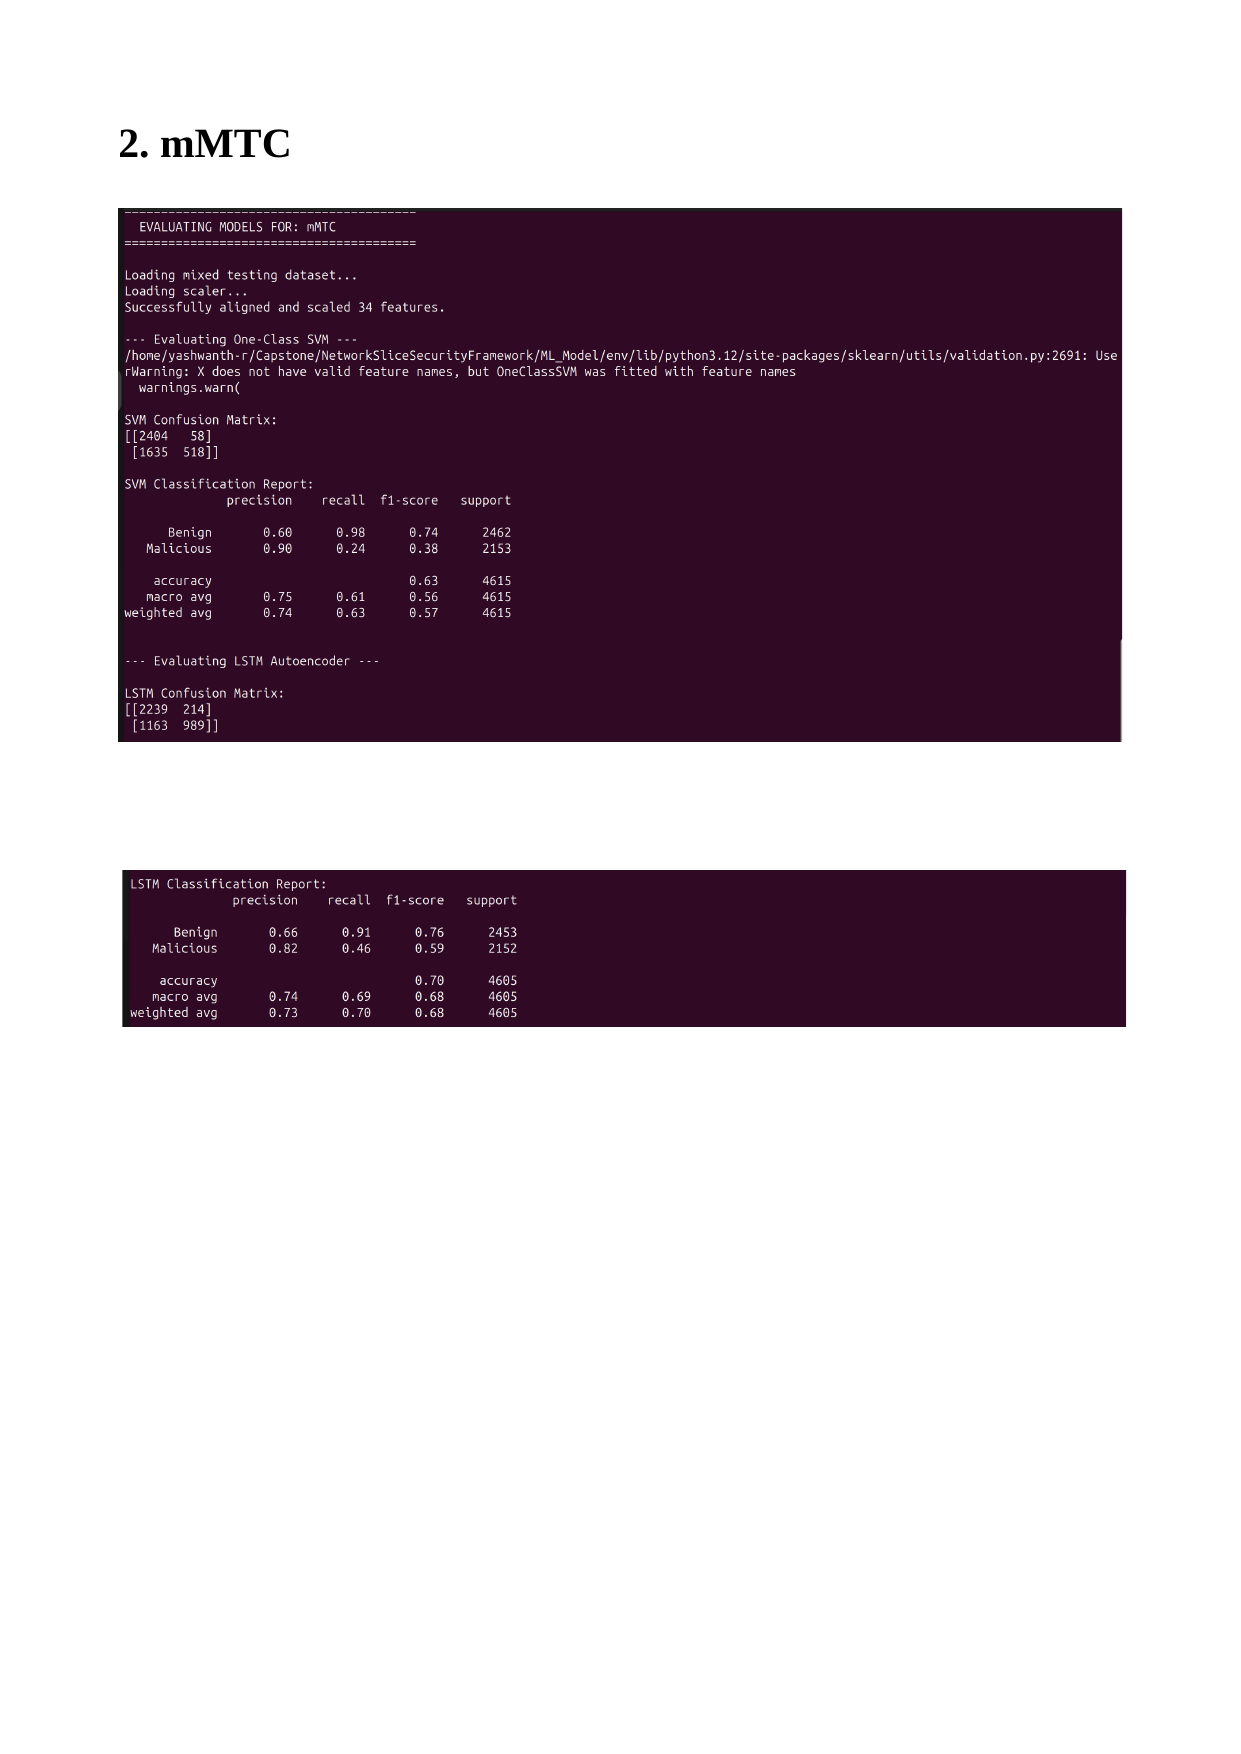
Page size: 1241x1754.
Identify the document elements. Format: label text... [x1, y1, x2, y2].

text 2. mMTC [118, 118, 1122, 166]
picture [122, 870, 1127, 1027]
picture [118, 208, 1123, 742]
